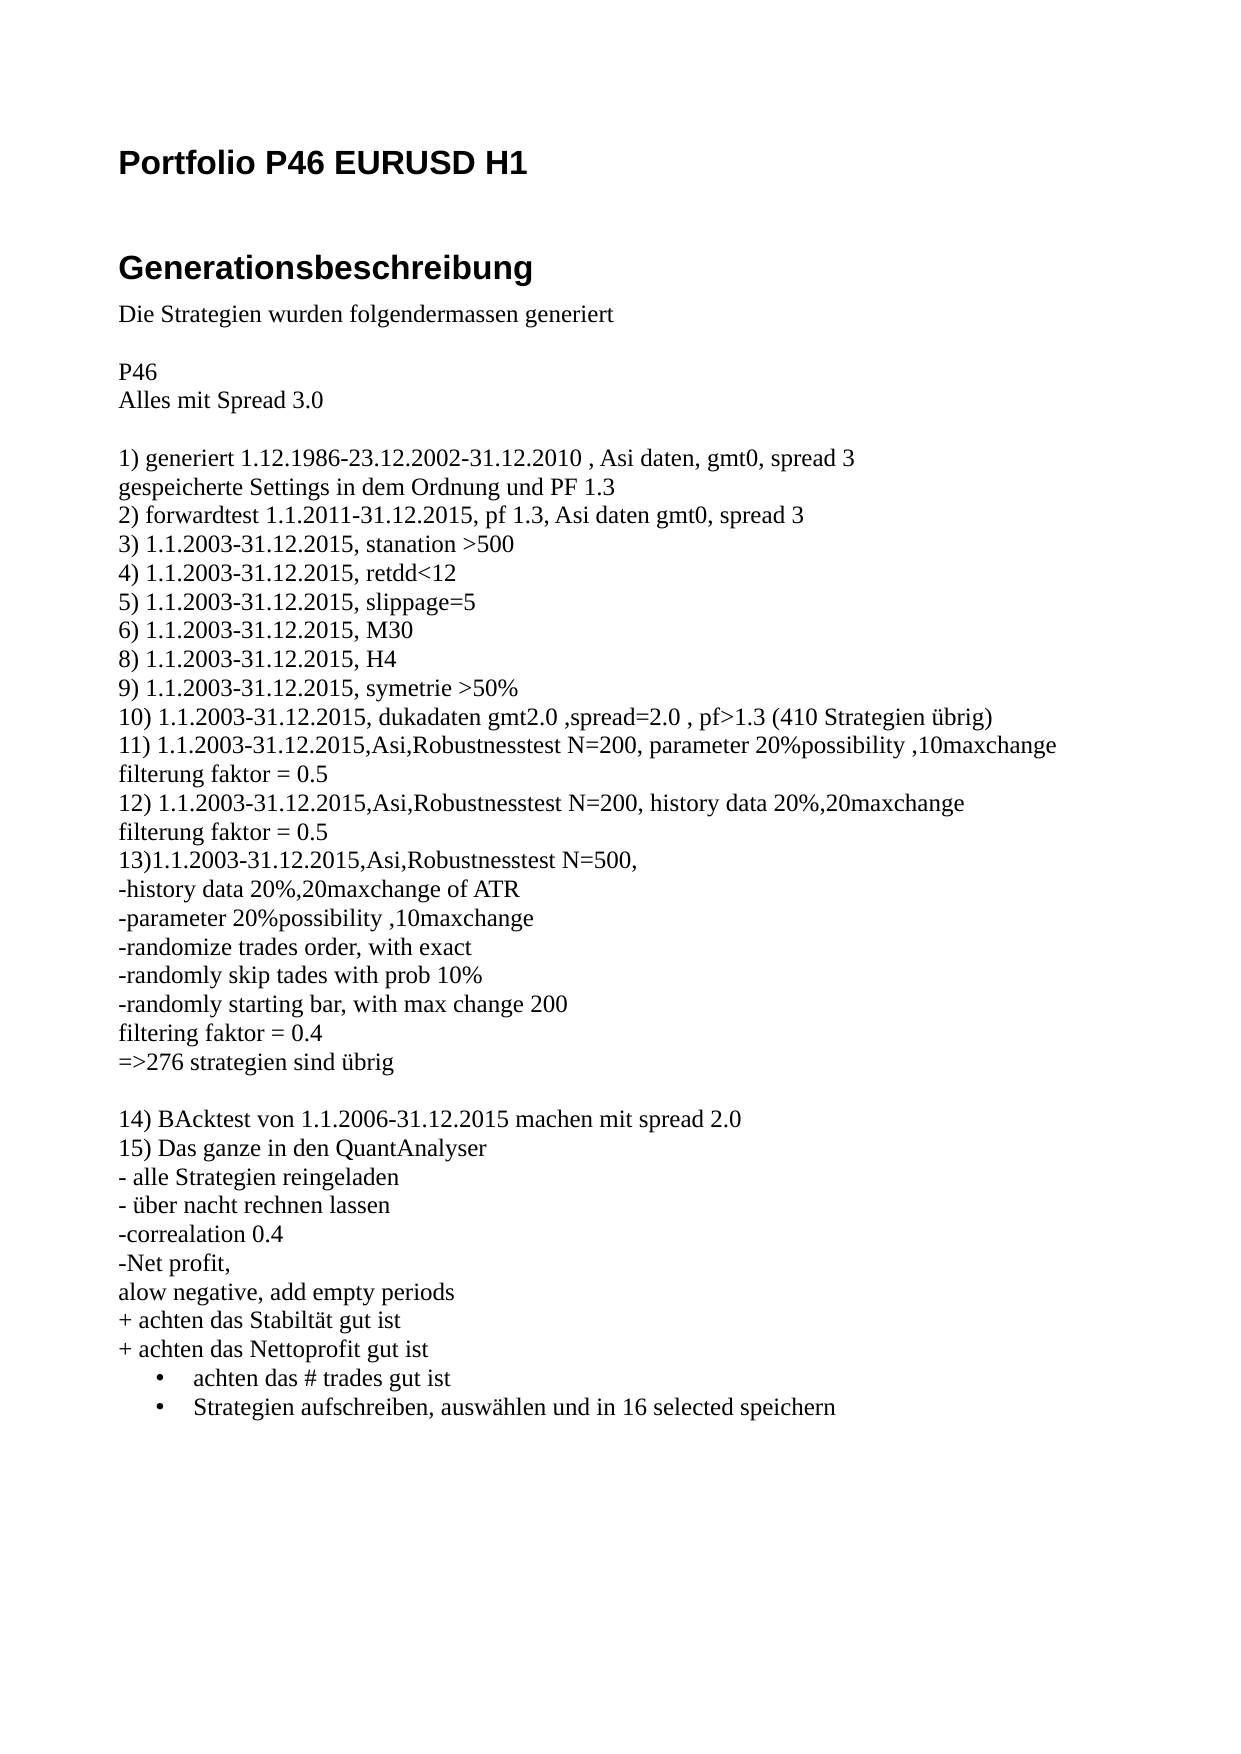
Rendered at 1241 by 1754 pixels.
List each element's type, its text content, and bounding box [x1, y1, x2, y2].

text gespeicherte Settings in dem Ordnung und PF 1.3 [118, 472, 1122, 500]
text filtering faktor = 0.4 [118, 1018, 1122, 1047]
text 9) 1.1.2003-31.12.2015, symetrie >50% [118, 673, 1122, 702]
text 11) 1.1.2003-31.12.2015,Asi,Robustnesstest N=200, parameter 20%possibility ,10maxchange [118, 730, 1122, 759]
subtitle Generationsbeschreibung [118, 248, 1122, 287]
text -parameter 20%possibility ,10maxchange [118, 903, 1122, 932]
text =>276 strategien sind übrig [118, 1047, 1122, 1075]
text 5) 1.1.2003-31.12.2015, slippage=5 [118, 587, 1122, 615]
text -correalation 0.4 [118, 1219, 1122, 1248]
list Strategien aufschreiben, auswählen und in 16 selected speichern [156, 1392, 1122, 1420]
text -randomly starting bar, with max change 200 [118, 989, 1122, 1018]
text -history data 20%,20maxchange of ATR [118, 874, 1122, 903]
text 8) 1.1.2003-31.12.2015, H4 [118, 644, 1122, 673]
text 13)1.1.2003-31.12.2015,Asi,Robustnesstest N=500, [118, 845, 1122, 874]
text - alle Strategien reingeladen [118, 1162, 1122, 1190]
text + achten das Stabiltät gut ist [118, 1305, 1122, 1334]
text 4) 1.1.2003-31.12.2015, retdd<12 [118, 558, 1122, 587]
text 2) forwardtest 1.1.2011-31.12.2015, pf 1.3, Asi daten gmt0, spread 3 [118, 500, 1122, 529]
text Alles mit Spread 3.0 [118, 385, 1122, 414]
text 12) 1.1.2003-31.12.2015,Asi,Robustnesstest N=200, history data 20%,20maxchange [118, 788, 1122, 817]
text - über nacht rechnen lassen [118, 1190, 1122, 1219]
text 6) 1.1.2003-31.12.2015, M30 [118, 615, 1122, 644]
text alow negative, add empty periods [118, 1277, 1122, 1305]
text 1) generiert 1.12.1986-23.12.2002-31.12.2010 , Asi daten, gmt0, spread 3 [118, 443, 1122, 472]
text -randomly skip tades with prob 10% [118, 960, 1122, 989]
text filterung faktor = 0.5 [118, 759, 1122, 788]
subtitle Portfolio P46 EURUSD H1 [118, 143, 1122, 182]
text 3) 1.1.2003-31.12.2015, stanation >500 [118, 529, 1122, 558]
text + achten das Nettoprofit gut ist [118, 1334, 1122, 1363]
text 15) Das ganze in den QuantAnalyser [118, 1133, 1122, 1162]
text filterung faktor = 0.5 [118, 817, 1122, 845]
text 10) 1.1.2003-31.12.2015, dukadaten gmt2.0 ,spread=2.0 , pf>1.3 (410 Strategien übrig) [118, 702, 1122, 730]
list achten das # trades gut ist [156, 1363, 1122, 1392]
text Die Strategien wurden folgendermassen generiert [118, 299, 1122, 328]
text -randomize trades order, with exact [118, 932, 1122, 960]
text -Net profit, [118, 1248, 1122, 1277]
text 14) BAcktest von 1.1.2006-31.12.2015 machen mit spread 2.0 [118, 1104, 1122, 1133]
text P46 [118, 357, 1122, 385]
